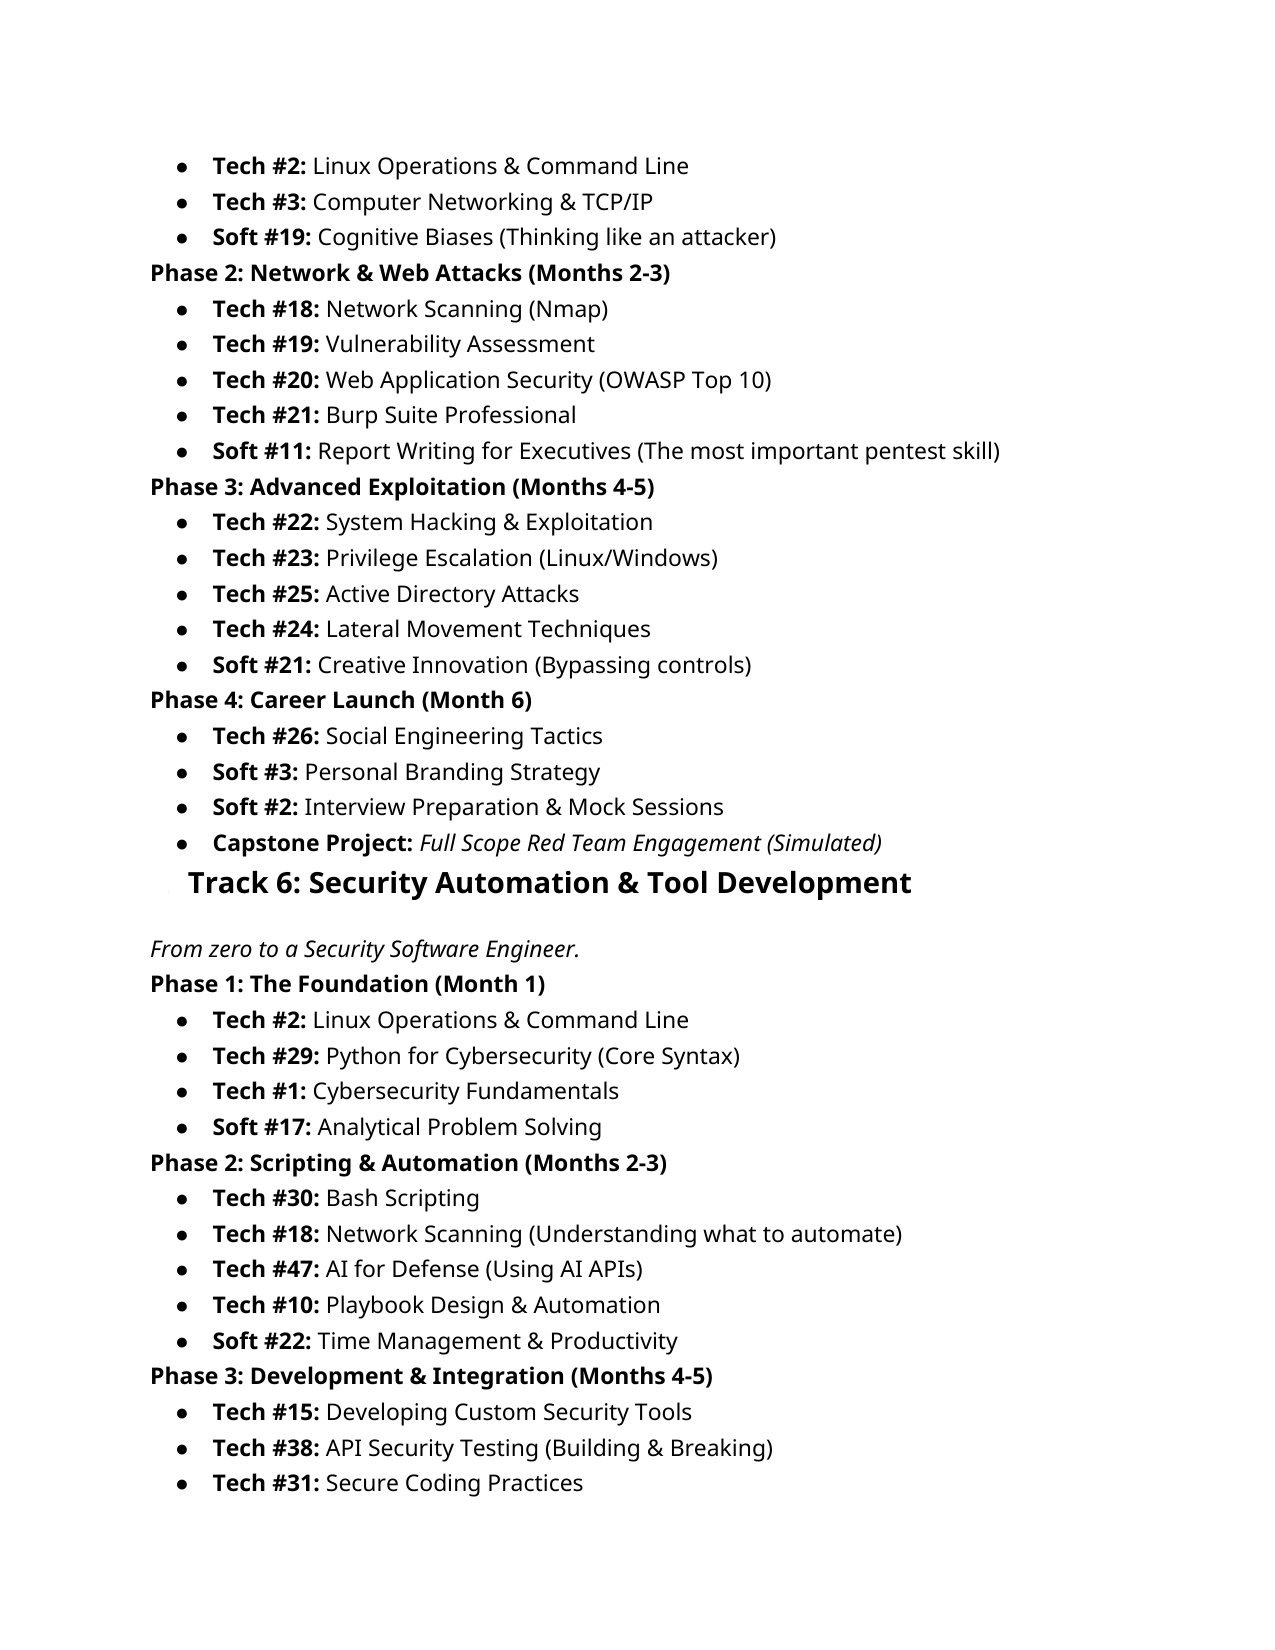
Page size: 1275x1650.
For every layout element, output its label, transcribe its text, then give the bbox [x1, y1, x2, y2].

list Soft #19: Cognitive Biases (Thinking like an attacker) [175, 221, 1125, 252]
list Tech #3: Computer Networking & TCP/IP [175, 186, 1125, 217]
list Soft #22: Time Management & Productivity [175, 1324, 1125, 1356]
list Tech #18: Network Scanning (Nmap) [175, 292, 1125, 324]
list Tech #30: Bash Scripting [175, 1182, 1125, 1213]
text Phase 3: Development & Integration (Months 4-5) [150, 1360, 1125, 1391]
text Phase 3: Advanced Exploitation (Months 4-5) [150, 471, 1125, 502]
list Soft #11: Report Writing for Executives (The most important pentest skill) [175, 435, 1125, 466]
list Tech #19: Vulnerability Assessment [175, 328, 1125, 359]
list Tech #31: Secure Coding Practices [175, 1467, 1125, 1498]
list Tech #21: Burp Suite Professional [175, 399, 1125, 431]
list Tech #23: Privilege Escalation (Linux/Windows) [175, 542, 1125, 573]
list Tech #26: Social Engineering Tactics [175, 720, 1125, 751]
list Tech #15: Developing Custom Security Tools [175, 1396, 1125, 1427]
list Tech #1: Cybersecurity Fundamentals [175, 1075, 1125, 1106]
text Phase 1: The Foundation (Month 1) [150, 968, 1125, 999]
list Soft #2: Interview Preparation & Mock Sessions [175, 791, 1125, 822]
subtitle Track 6: Security Automation & Tool Development [150, 862, 1125, 902]
list Tech #29: Python for Cybersecurity (Core Syntax) [175, 1039, 1125, 1071]
list Tech #18: Network Scanning (Understanding what to automate) [175, 1218, 1125, 1249]
text Phase 2: Network & Web Attacks (Months 2-3) [150, 257, 1125, 288]
list Tech #10: Playbook Design & Automation [175, 1289, 1125, 1320]
list Tech #2: Linux Operations & Command Line [175, 1004, 1125, 1035]
list Tech #22: System Hacking & Exploitation [175, 506, 1125, 537]
list Tech #2: Linux Operations & Command Line [175, 150, 1125, 181]
list Tech #24: Lateral Movement Techniques [175, 613, 1125, 644]
list Tech #38: API Security Testing (Building & Breaking) [175, 1431, 1125, 1463]
list Capstone Project: Full Scope Red Team Engagement (Simulated) [175, 827, 1125, 858]
list Soft #3: Personal Branding Strategy [175, 756, 1125, 787]
list Tech #20: Web Application Security (OWASP Top 10) [175, 364, 1125, 395]
text From zero to a Security Software Engineer. [150, 933, 1125, 964]
list Tech #25: Active Directory Attacks [175, 577, 1125, 609]
text Phase 4: Career Launch (Month 6) [150, 684, 1125, 716]
list Soft #17: Analytical Problem Solving [175, 1111, 1125, 1142]
text Phase 2: Scripting & Automation (Months 2-3) [150, 1146, 1125, 1178]
list Soft #21: Creative Innovation (Bypassing controls) [175, 649, 1125, 680]
list Tech #47: AI for Defense (Using AI APIs) [175, 1253, 1125, 1284]
